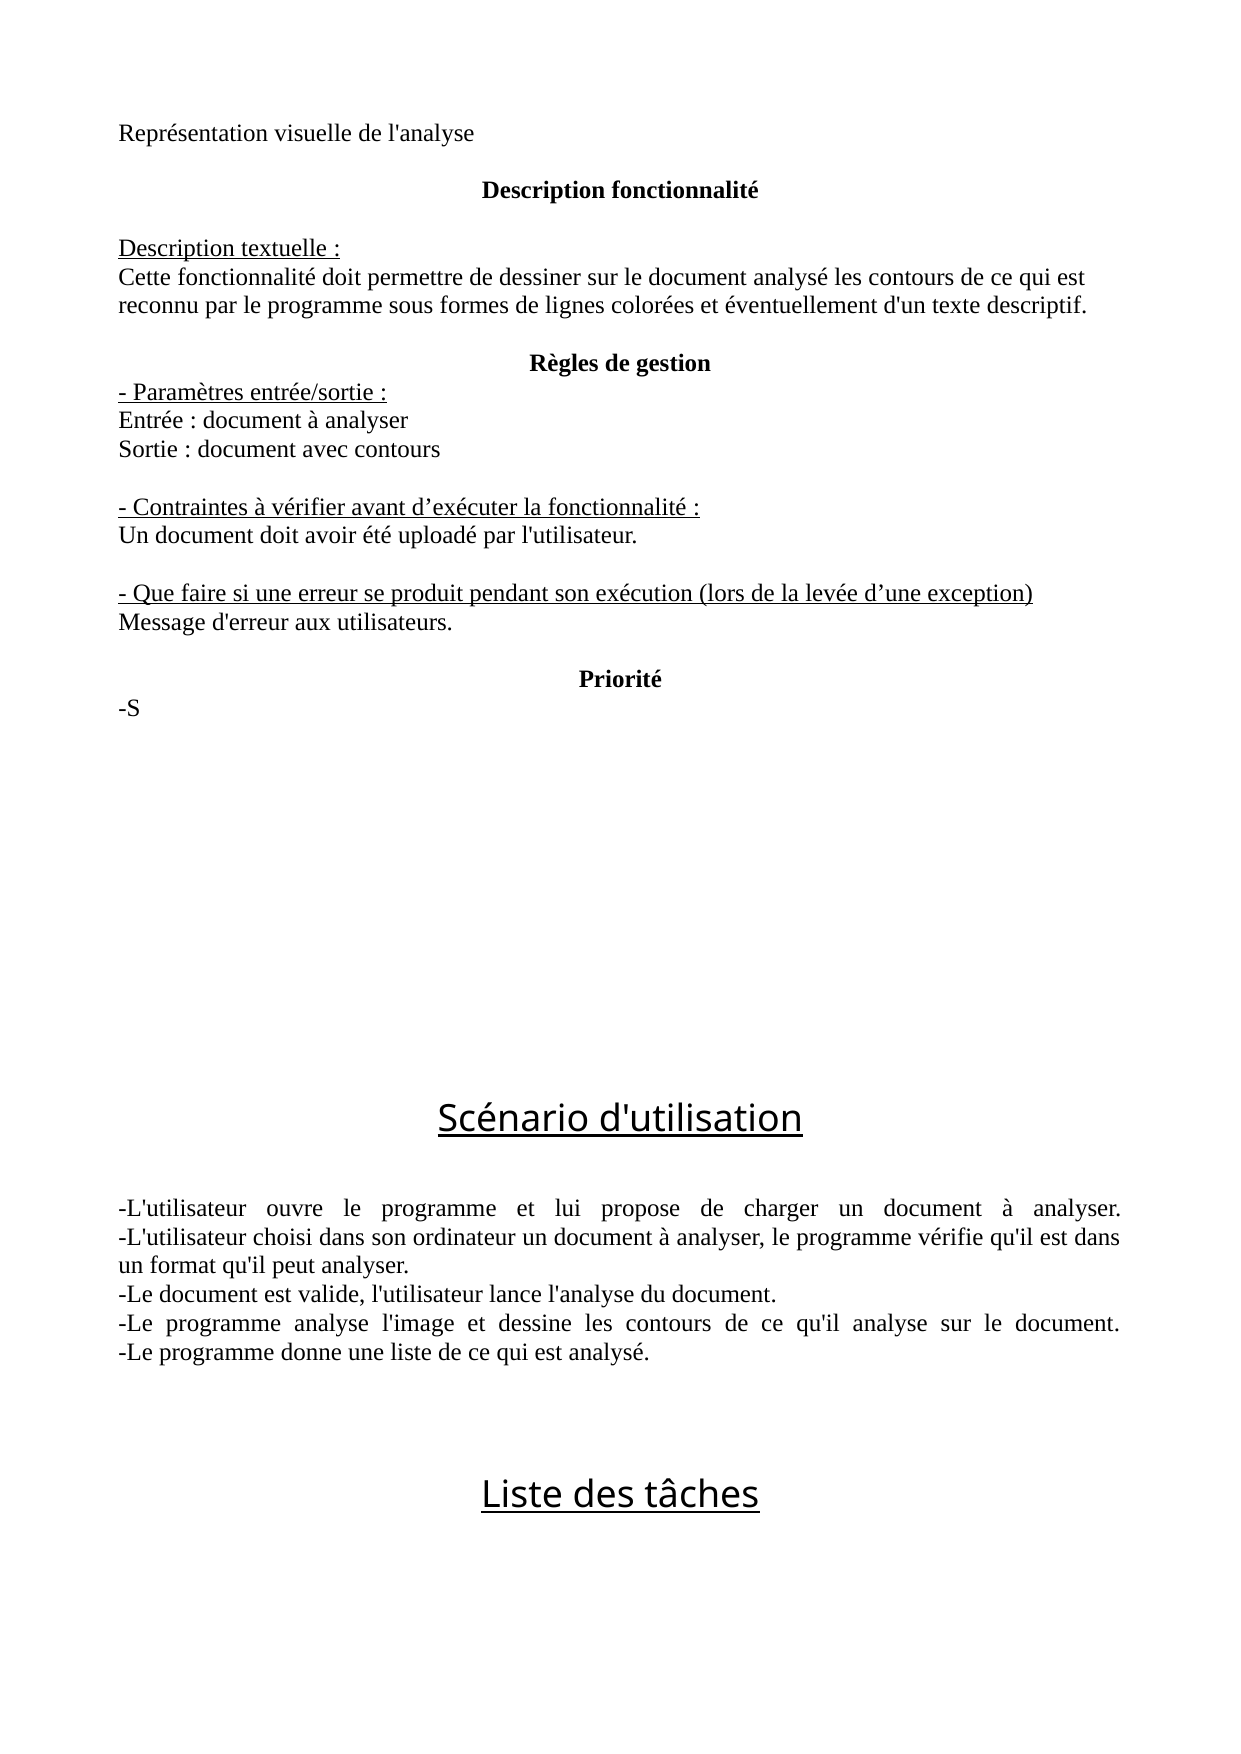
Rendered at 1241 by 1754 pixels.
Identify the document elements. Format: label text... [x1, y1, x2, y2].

text Cette fonctionnalité doit permettre de dessiner sur le document analysé les contours de ce qui est reconnu par le programme sous formes de lignes colorées et éventuellement d'un texte descriptif. [118, 262, 1122, 319]
text -S [118, 693, 1122, 722]
text Description textuelle : [118, 233, 1122, 262]
text Scénario d'utilisation [118, 1091, 1122, 1142]
text Priorité [118, 664, 1122, 693]
text - Que faire si une erreur se produit pendant son exécution (lors de la levée d’une exception) [118, 578, 1122, 607]
text Un document doit avoir été uploadé par l'utilisateur. [118, 521, 1122, 549]
text - Paramètres entrée/sortie : [118, 377, 1122, 406]
text -Le programme analyse l'image et dessine les contours de ce qu'il analyse sur le document. -Le programme donne une liste de ce qui est analysé. [118, 1308, 1122, 1366]
text Entrée : document à analyser [118, 406, 1122, 434]
text Représentation visuelle de l'analyse [118, 118, 1122, 147]
text Description fonctionnalité [118, 176, 1122, 204]
text -L'utilisateur ouvre le programme et lui propose de charger un document à analyser. -L'utilisateur choisi dans son ordinateur un document à analyser, le programme vérifie qu'il est dans un format qu'il peut analyser. [118, 1193, 1122, 1279]
text Message d'erreur aux utilisateurs. [118, 607, 1122, 636]
text Règles de gestion [118, 348, 1122, 377]
text Liste des tâches [118, 1468, 1122, 1519]
text Sortie : document avec contours [118, 434, 1122, 463]
text - Contraintes à vérifier avant d’exécuter la fonctionnalité : [118, 492, 1122, 521]
text -Le document est valide, l'utilisateur lance l'analyse du document. [118, 1279, 1122, 1308]
